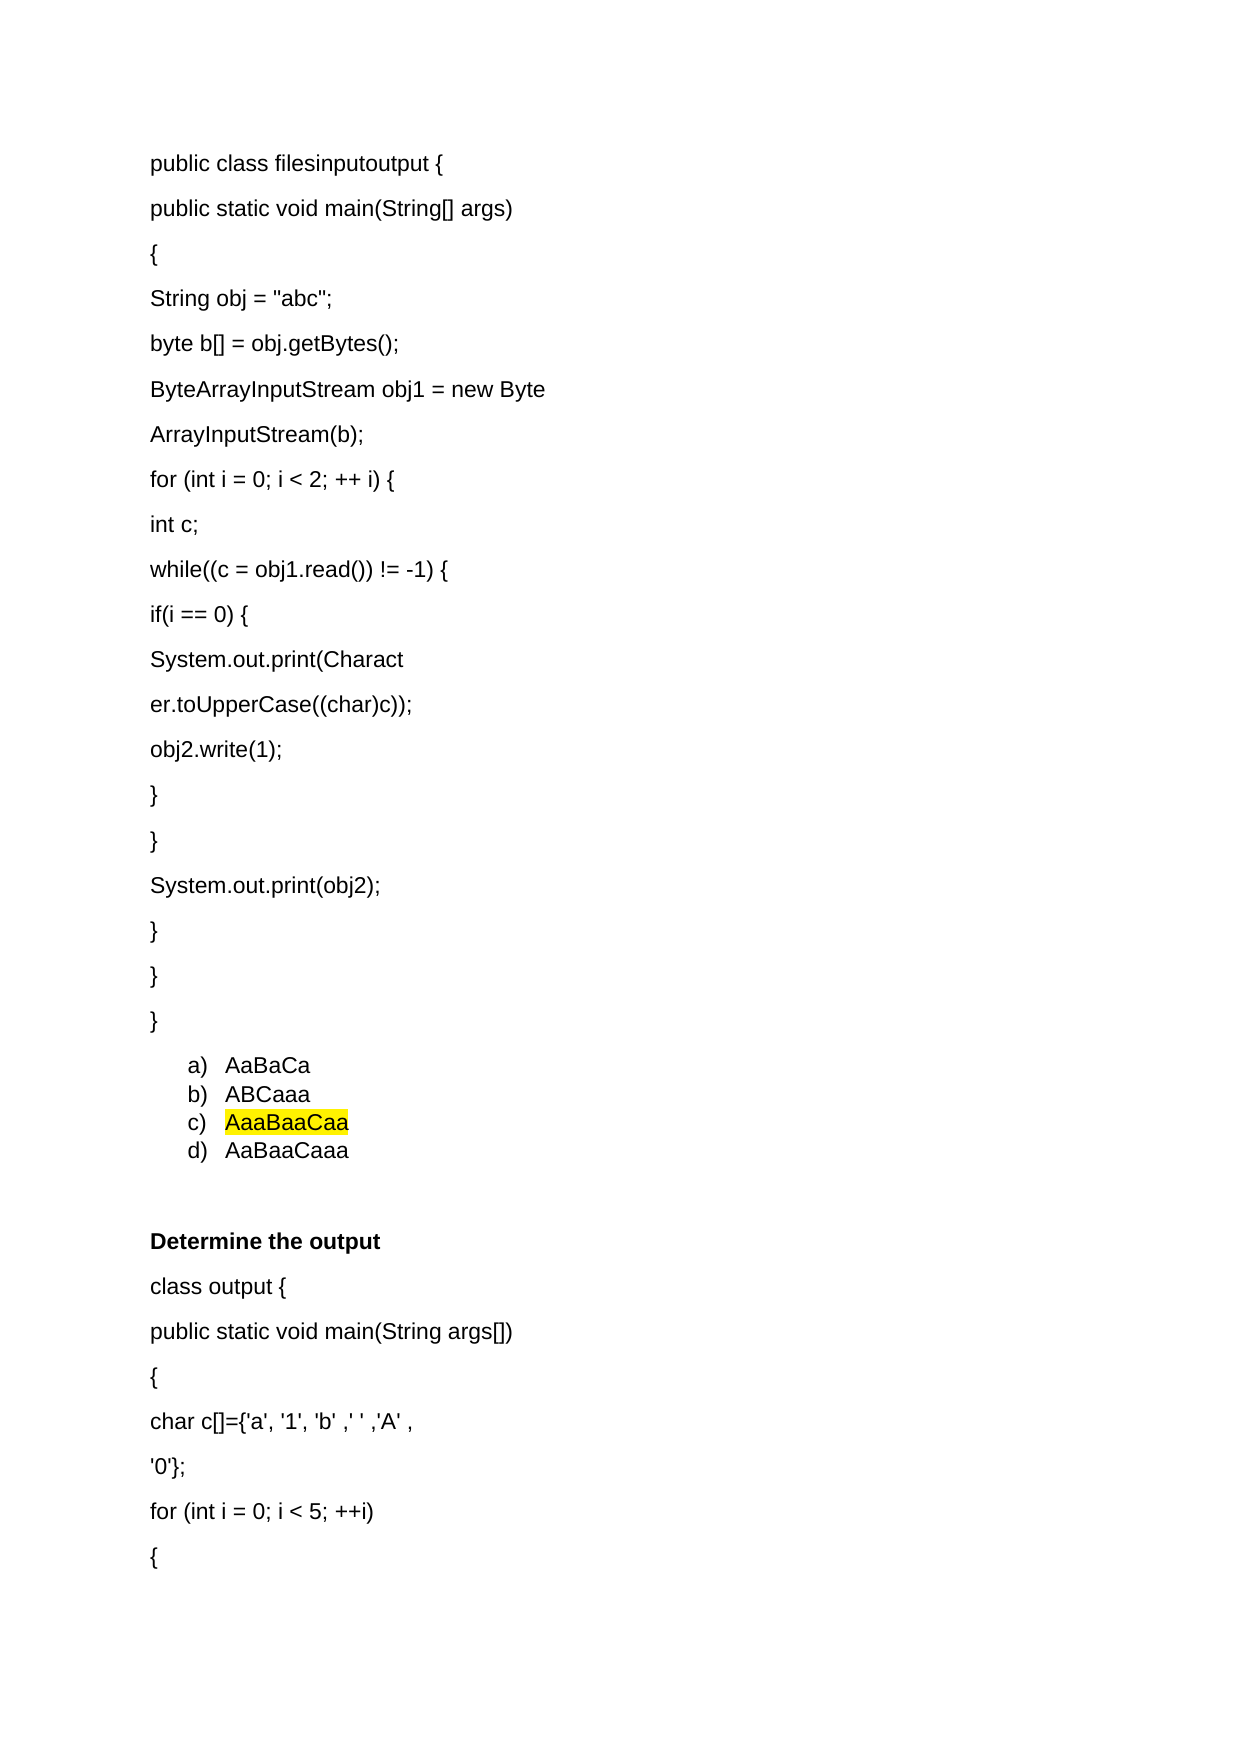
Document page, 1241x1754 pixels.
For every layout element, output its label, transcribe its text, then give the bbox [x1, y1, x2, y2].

text { [150, 240, 1090, 267]
text ArrayInputStream(b); [150, 421, 1090, 447]
list AaaBaaCaa [187, 1109, 1090, 1135]
list AaBaaCaaa [187, 1137, 1090, 1164]
text int c; [150, 511, 1090, 537]
text } [150, 962, 1090, 988]
text { [150, 1543, 1090, 1570]
text System.out.print(Charact [150, 646, 1090, 672]
text { [150, 1363, 1090, 1389]
text while((c = obj1.read()) != -1) { [150, 556, 1090, 582]
text er.toUpperCase((char)c)); [150, 691, 1090, 718]
text if(i == 0) { [150, 601, 1090, 627]
text ByteArrayInputStream obj1 = new Byte [150, 376, 1090, 402]
text char c[]={'a', '1', 'b' ,' ' ,'A' , [150, 1408, 1090, 1434]
text public static void main(String args[]) [150, 1318, 1090, 1344]
text } [150, 1007, 1090, 1033]
text } [150, 827, 1090, 853]
text public class filesinputoutput { [150, 150, 1090, 176]
list ABCaaa [187, 1081, 1090, 1107]
text '0'}; [150, 1453, 1090, 1479]
text for (int i = 0; i < 2; ++ i) { [150, 466, 1090, 492]
text public static void main(String[] args) [150, 195, 1090, 221]
text for (int i = 0; i < 5; ++i) [150, 1498, 1090, 1524]
text } [150, 781, 1090, 808]
text Determine the output [150, 1228, 1090, 1254]
text class output { [150, 1273, 1090, 1299]
list AaBaCa [187, 1052, 1090, 1078]
text byte b[] = obj.getBytes(); [150, 330, 1090, 357]
text } [150, 917, 1090, 943]
text String obj = "abc"; [150, 285, 1090, 312]
text System.out.print(obj2); [150, 872, 1090, 898]
text obj2.write(1); [150, 736, 1090, 763]
